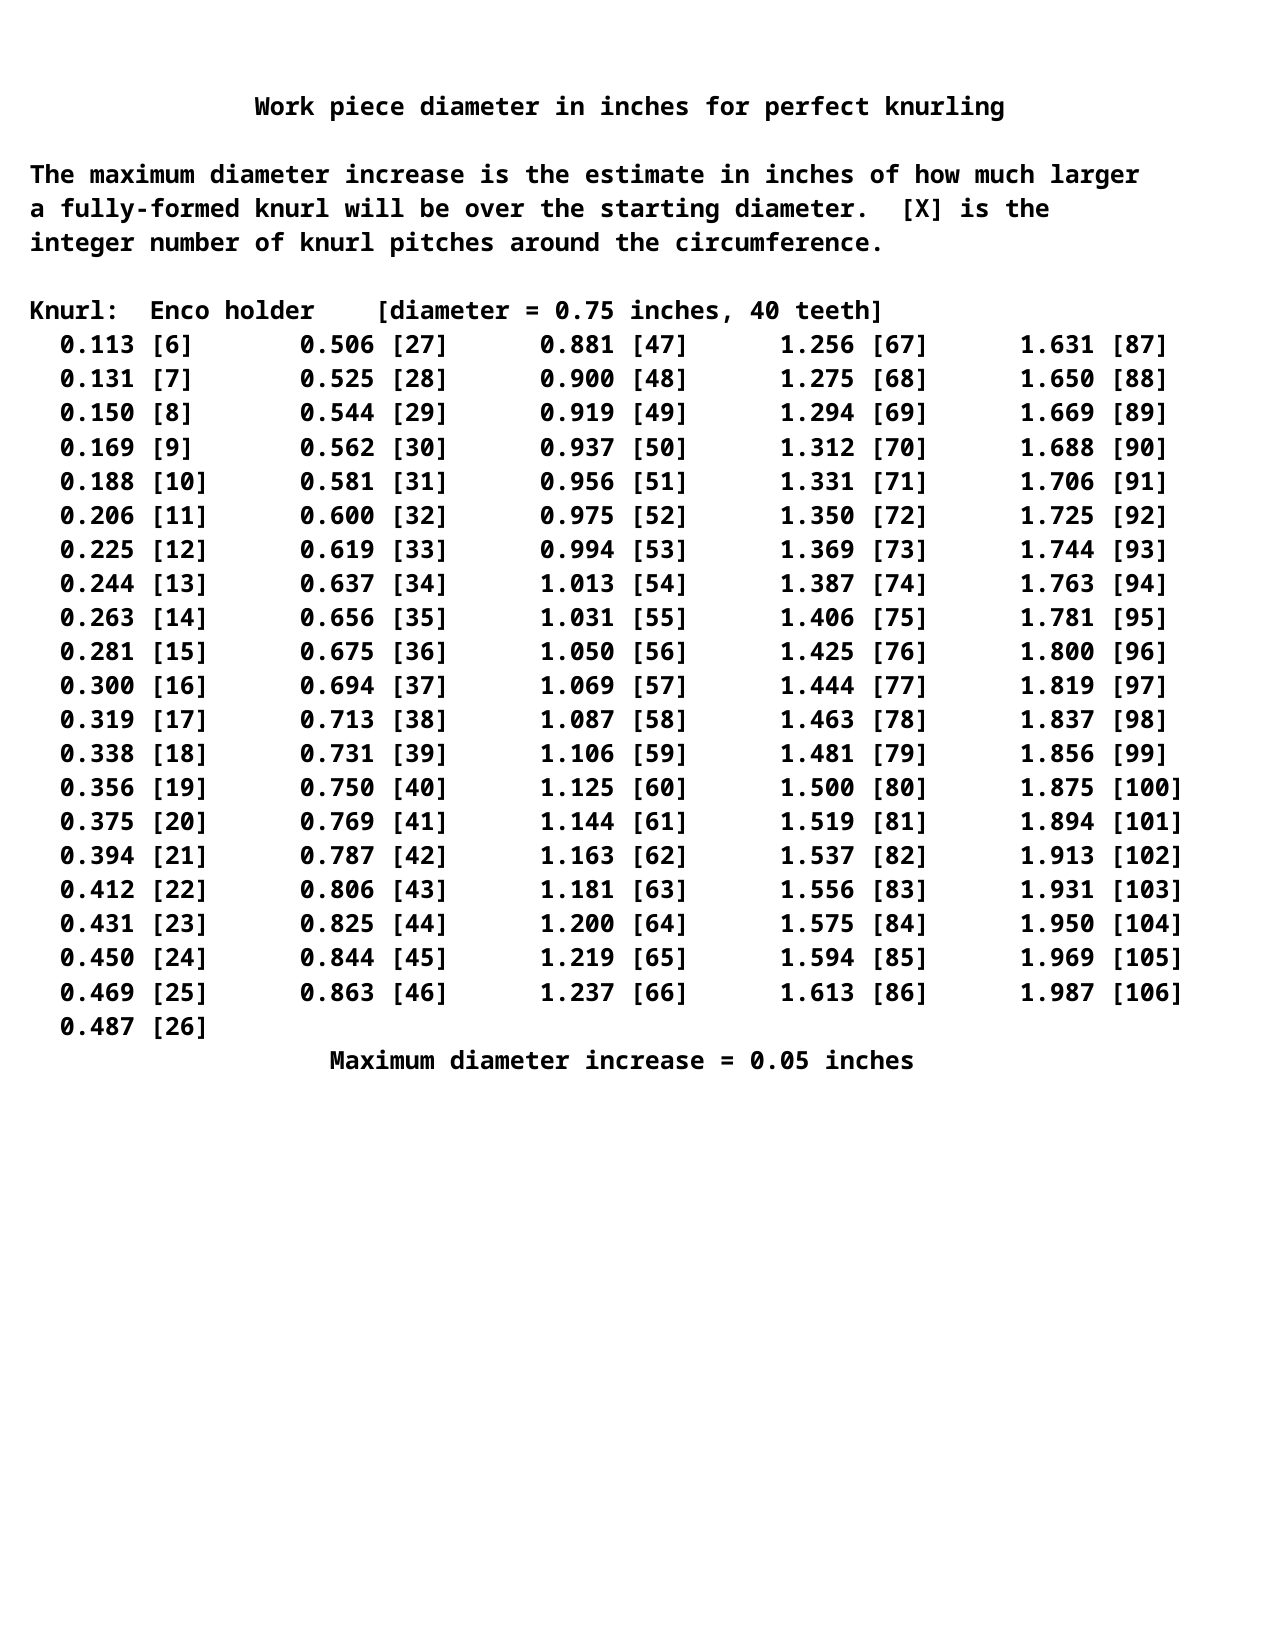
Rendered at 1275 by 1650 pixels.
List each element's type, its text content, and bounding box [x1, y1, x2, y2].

text 0.263 [14] 0.656 [35] 1.031 [55] 1.406 [75] 1.781 [95] [29, 599, 1246, 633]
text 0.244 [13] 0.637 [34] 1.013 [54] 1.387 [74] 1.763 [94] [29, 565, 1246, 599]
text Knurl: Enco holder [diameter = 0.75 inches, 40 teeth] [29, 293, 1246, 327]
text 0.281 [15] 0.675 [36] 1.050 [56] 1.425 [76] 1.800 [96] [29, 633, 1246, 668]
text a fully-formed knurl will be over the starting diameter. [X] is the [29, 191, 1246, 225]
text Work piece diameter in inches for perfect knurling [29, 88, 1246, 123]
text 0.225 [12] 0.619 [33] 0.994 [53] 1.369 [73] 1.744 [93] [29, 531, 1246, 565]
text Maximum diameter increase = 0.05 inches [29, 1042, 1246, 1076]
text 0.356 [19] 0.750 [40] 1.125 [60] 1.500 [80] 1.875 [100] [29, 770, 1246, 804]
text 0.469 [25] 0.863 [46] 1.237 [66] 1.613 [86] 1.987 [106] [29, 974, 1246, 1008]
text 0.131 [7] 0.525 [28] 0.900 [48] 1.275 [68] 1.650 [88] [29, 361, 1246, 395]
text 0.319 [17] 0.713 [38] 1.087 [58] 1.463 [78] 1.837 [98] [29, 702, 1246, 736]
text 0.412 [22] 0.806 [43] 1.181 [63] 1.556 [83] 1.931 [103] [29, 872, 1246, 906]
text 0.338 [18] 0.731 [39] 1.106 [59] 1.481 [79] 1.856 [99] [29, 736, 1246, 770]
text 0.169 [9] 0.562 [30] 0.937 [50] 1.312 [70] 1.688 [90] [29, 429, 1246, 463]
text 0.113 [6] 0.506 [27] 0.881 [47] 1.256 [67] 1.631 [87] [29, 327, 1246, 361]
text 0.487 [26] [29, 1008, 1246, 1042]
text integer number of knurl pitches around the circumference. [29, 225, 1246, 259]
text 0.150 [8] 0.544 [29] 0.919 [49] 1.294 [69] 1.669 [89] [29, 395, 1246, 429]
text 0.431 [23] 0.825 [44] 1.200 [64] 1.575 [84] 1.950 [104] [29, 906, 1246, 940]
text 0.300 [16] 0.694 [37] 1.069 [57] 1.444 [77] 1.819 [97] [29, 668, 1246, 702]
text 0.188 [10] 0.581 [31] 0.956 [51] 1.331 [71] 1.706 [91] [29, 463, 1246, 497]
text 0.206 [11] 0.600 [32] 0.975 [52] 1.350 [72] 1.725 [92] [29, 497, 1246, 531]
text 0.450 [24] 0.844 [45] 1.219 [65] 1.594 [85] 1.969 [105] [29, 940, 1246, 974]
text 0.375 [20] 0.769 [41] 1.144 [61] 1.519 [81] 1.894 [101] [29, 804, 1246, 838]
text 0.394 [21] 0.787 [42] 1.163 [62] 1.537 [82] 1.913 [102] [29, 838, 1246, 872]
text The maximum diameter increase is the estimate in inches of how much larger [29, 157, 1246, 191]
